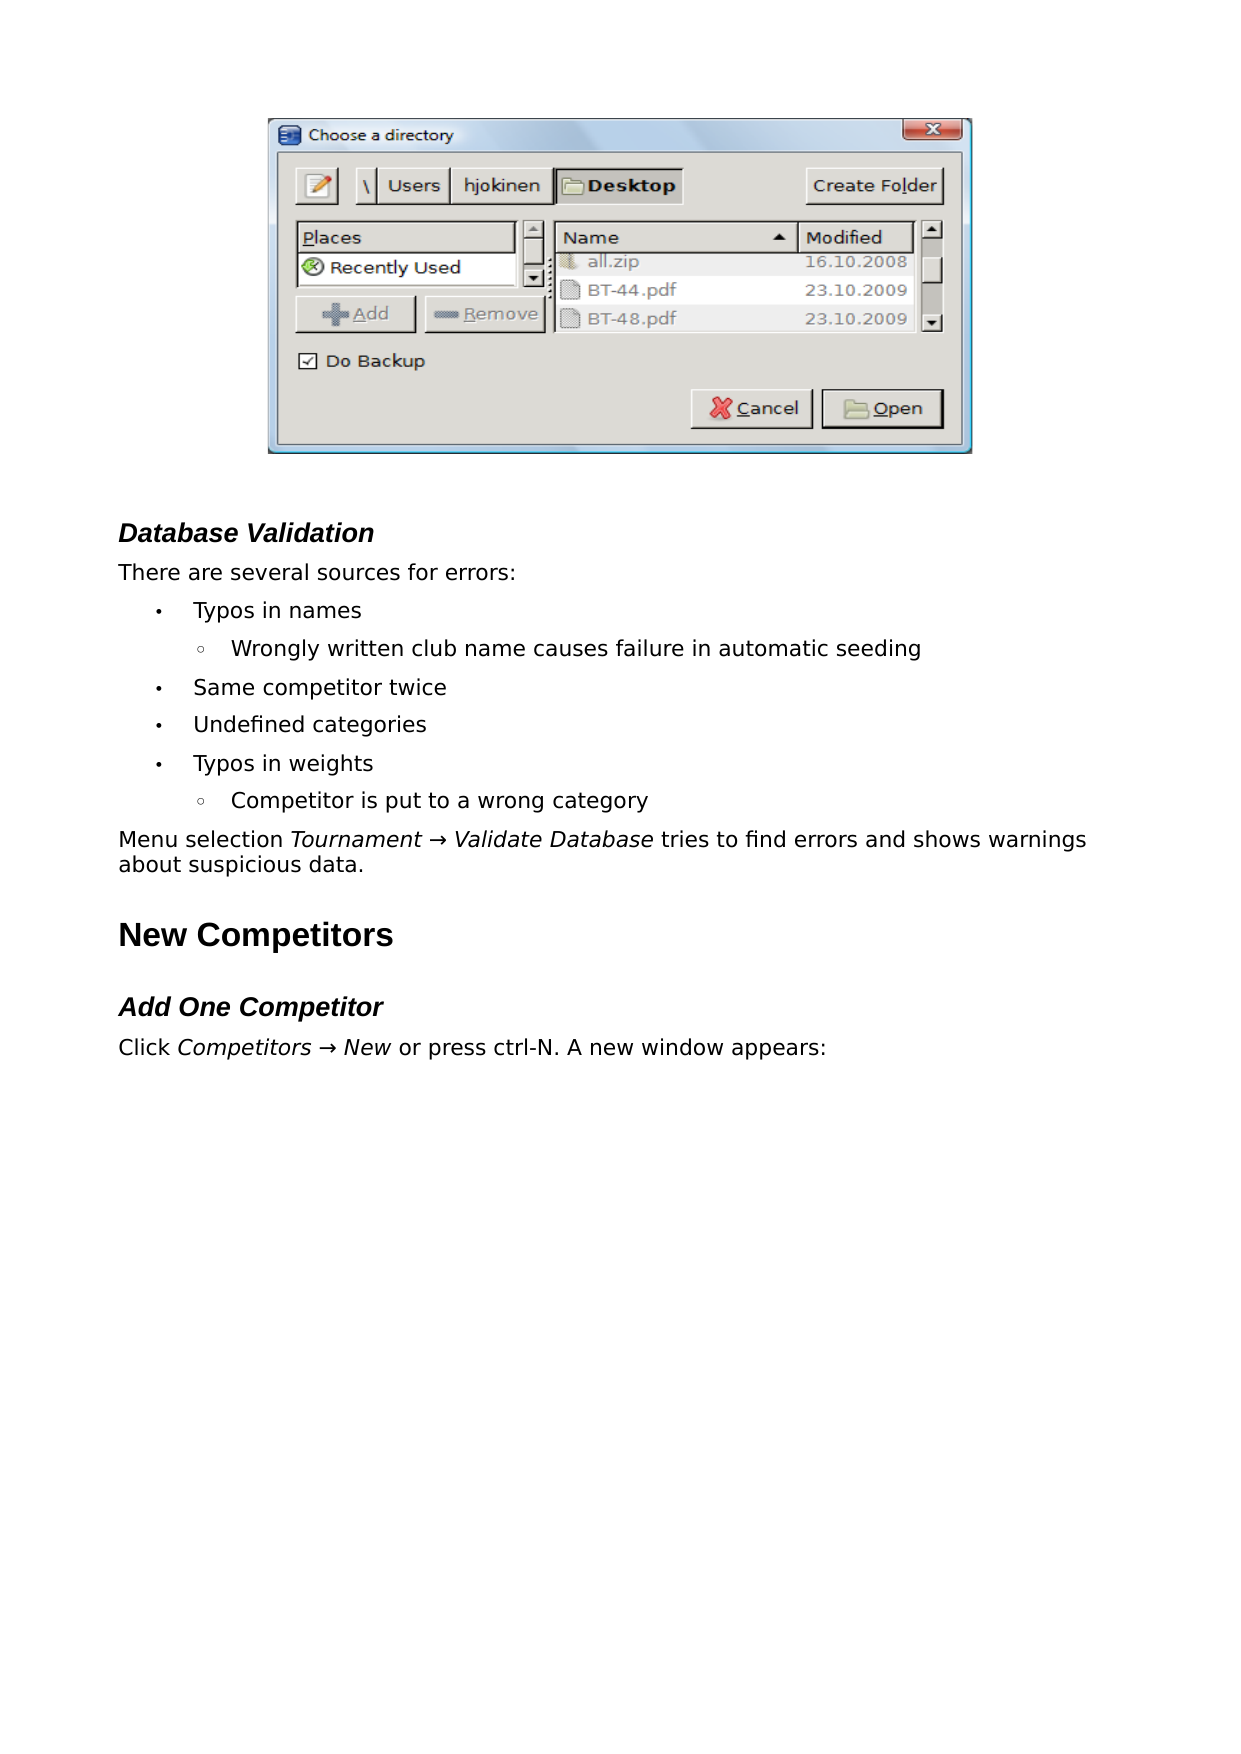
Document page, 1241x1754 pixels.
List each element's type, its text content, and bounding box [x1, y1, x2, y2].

list Wrongly written club name causes failure in automatic seeding [193, 637, 1122, 662]
text There are several sources for errors: [118, 561, 1122, 586]
subtitle Add One Competitor [118, 991, 1122, 1023]
text Click Competitors → New or press ctrl-N. A new window appears: [118, 1035, 1122, 1061]
subtitle Database Validation [118, 517, 1122, 548]
list Undefined categories [156, 713, 1122, 738]
list Same competitor twice [156, 674, 1122, 700]
subtitle New Competitors [118, 915, 1122, 954]
list Typos in weights [156, 751, 1122, 776]
list Typos in names [156, 598, 1122, 624]
picture [267, 118, 973, 454]
text Menu selection Tournament → Validate Database tries to find errors and shows warnings about suspicious data. [118, 827, 1122, 878]
list Competitor is put to a wrong category [193, 789, 1122, 814]
